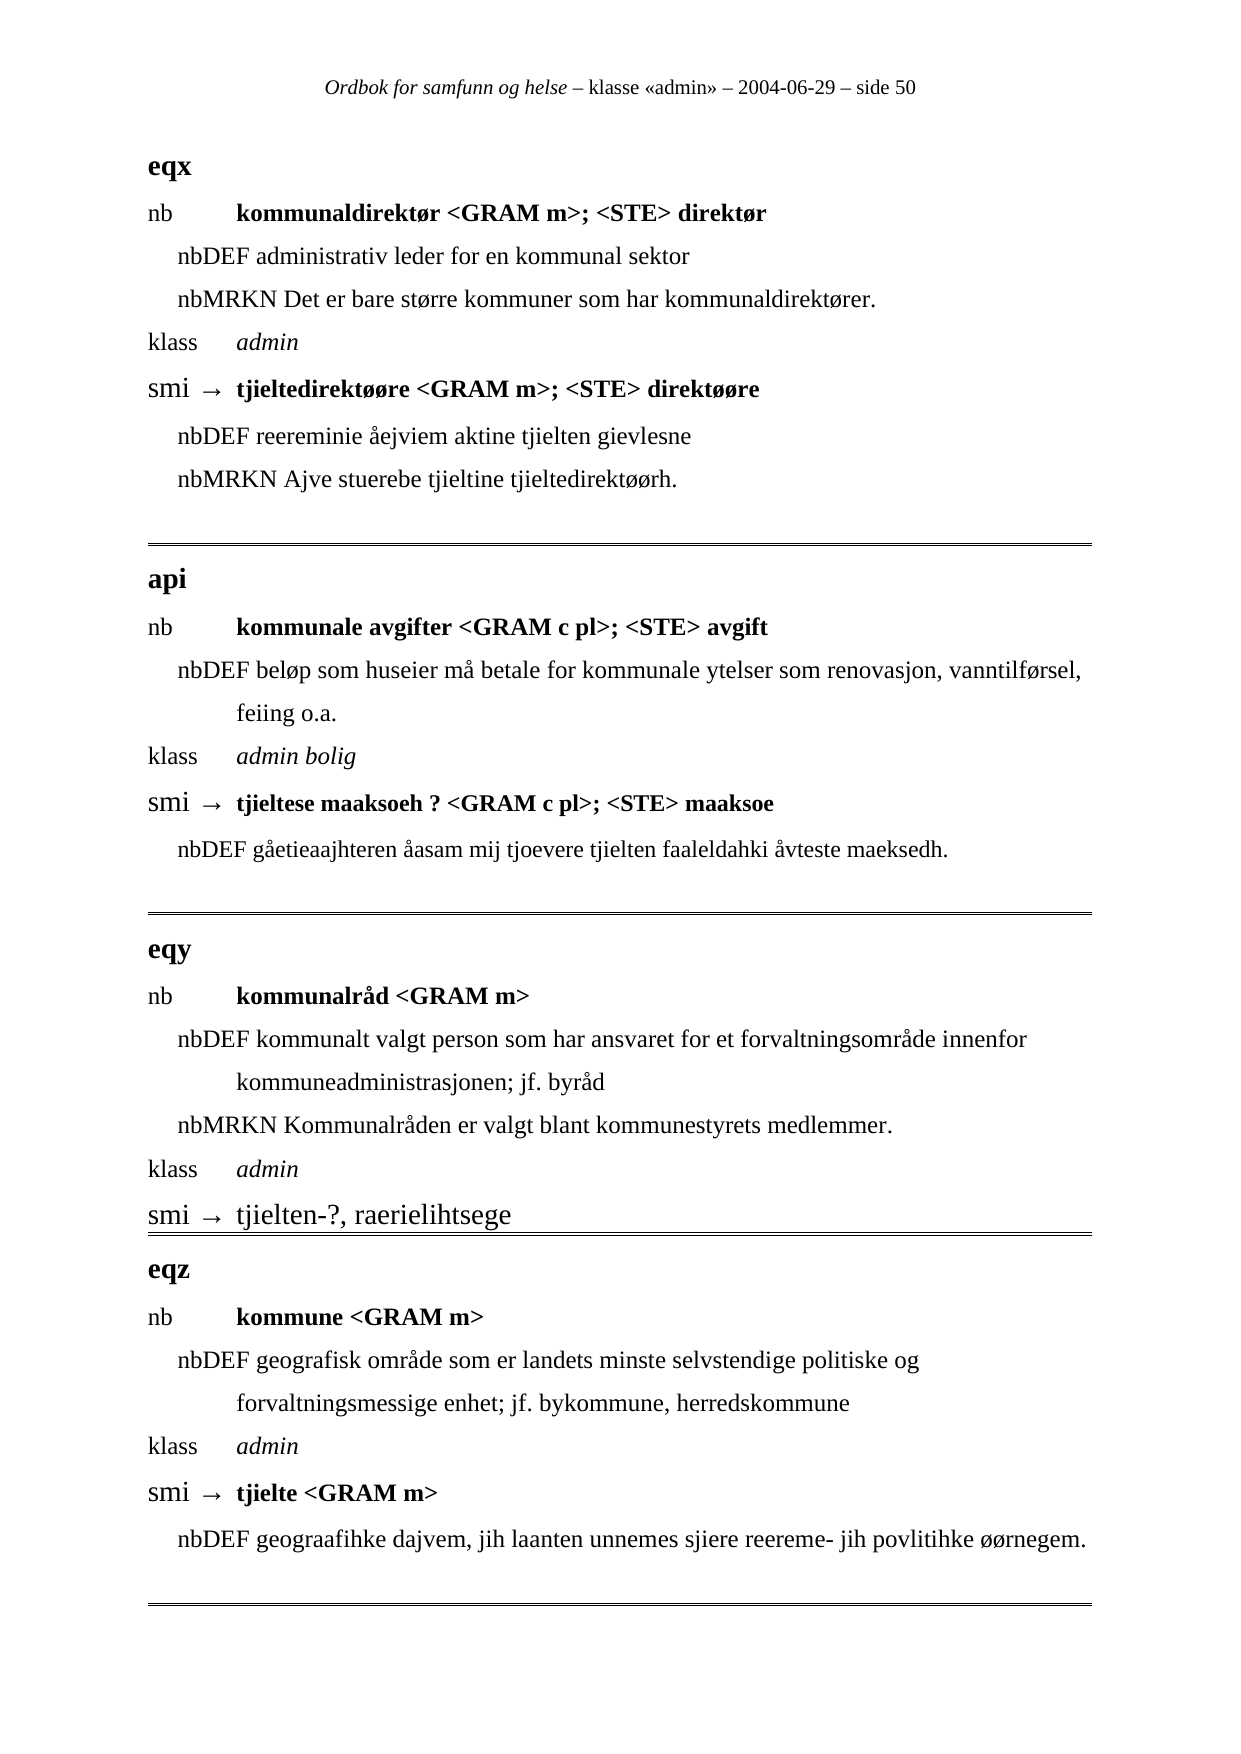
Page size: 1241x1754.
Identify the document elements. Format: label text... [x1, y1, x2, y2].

text nbMRKN Ajve stuerebe tjieltine tjieltedirektøørh. [177, 464, 1092, 493]
text eqz [148, 1251, 1092, 1285]
text klass admin [148, 1431, 1092, 1460]
text nbDEF administrativ leder for en kommunal sektor [177, 241, 1092, 270]
text klass admin [148, 1154, 1092, 1182]
text nbMRKN Det er bare større kommuner som har kommunaldirektører. [177, 284, 1092, 313]
text nbDEF beløp som huseier må betale for kommunale ytelser som renovasjon, vanntilførsel, feiing o.a. [177, 655, 1092, 727]
text eqx [148, 148, 1092, 181]
text nb kommunaldirektør <GRAM m>; <STE> direktør [148, 198, 1092, 227]
text eqy [148, 931, 1092, 964]
text nbDEF gåetieaajhteren åasam mij tjoevere tjielten faaleldahki åvteste maeksedh. [177, 835, 1092, 862]
text nb kommunalråd <GRAM m> [148, 981, 1092, 1010]
text nb kommunale avgifter <GRAM c pl>; <STE> avgift [148, 612, 1092, 641]
text smi → tjielte <GRAM m> [148, 1474, 1092, 1508]
text nb kommune <GRAM m> [148, 1302, 1092, 1331]
text klass admin [148, 327, 1092, 356]
text api [148, 562, 1092, 595]
text nbMRKN Kommunalråden er valgt blant kommunestyrets medlemmer. [177, 1111, 1092, 1139]
text smi → tjielten-?, raerielihtsege [148, 1197, 1092, 1232]
text klass admin bolig [148, 741, 1092, 770]
text nbDEF geografisk område som er landets minste selvstendige politiske og forvaltningsmessige enhet; jf. bykommune, herredskommune [177, 1345, 1092, 1417]
text nbDEF reereminie åejviem aktine tjielten gievlesne [177, 421, 1092, 449]
text nbDEF kommunalt valgt person som har ansvaret for et forvaltningsområde innenfor kommuneadministrasjonen; jf. byråd [177, 1024, 1092, 1096]
text smi → tjieltedirektøøre <GRAM m>; <STE> direktøøre [148, 370, 1092, 404]
text smi → tjieltese maaksoeh ? <GRAM c pl>; <STE> maaksoe [148, 784, 1092, 818]
text nbDEF geograafihke dajvem, jih laanten unnemes sjiere reereme- jih povlitihke øørnegem. [177, 1524, 1092, 1553]
